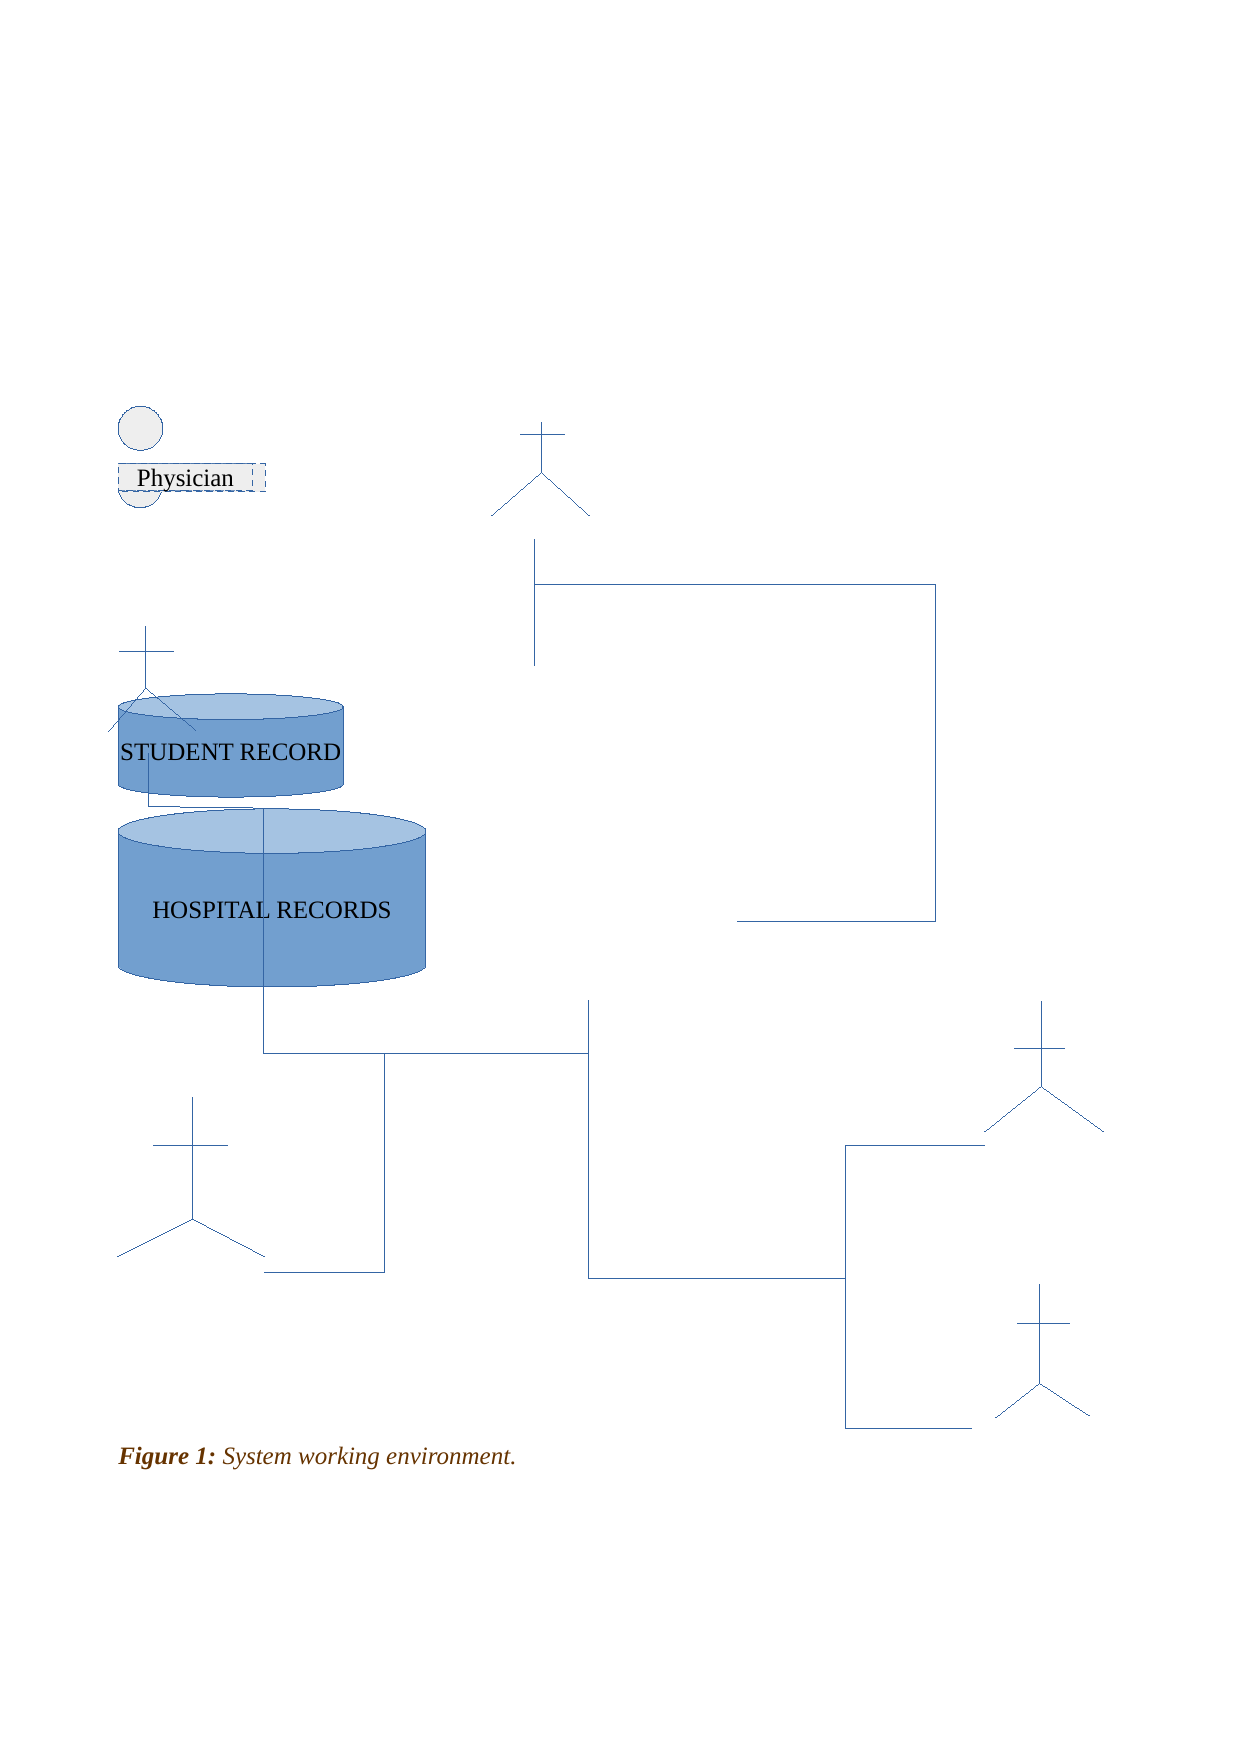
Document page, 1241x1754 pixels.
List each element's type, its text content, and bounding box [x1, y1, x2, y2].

text Figure 1: System working environment. [118, 1441, 1122, 1470]
